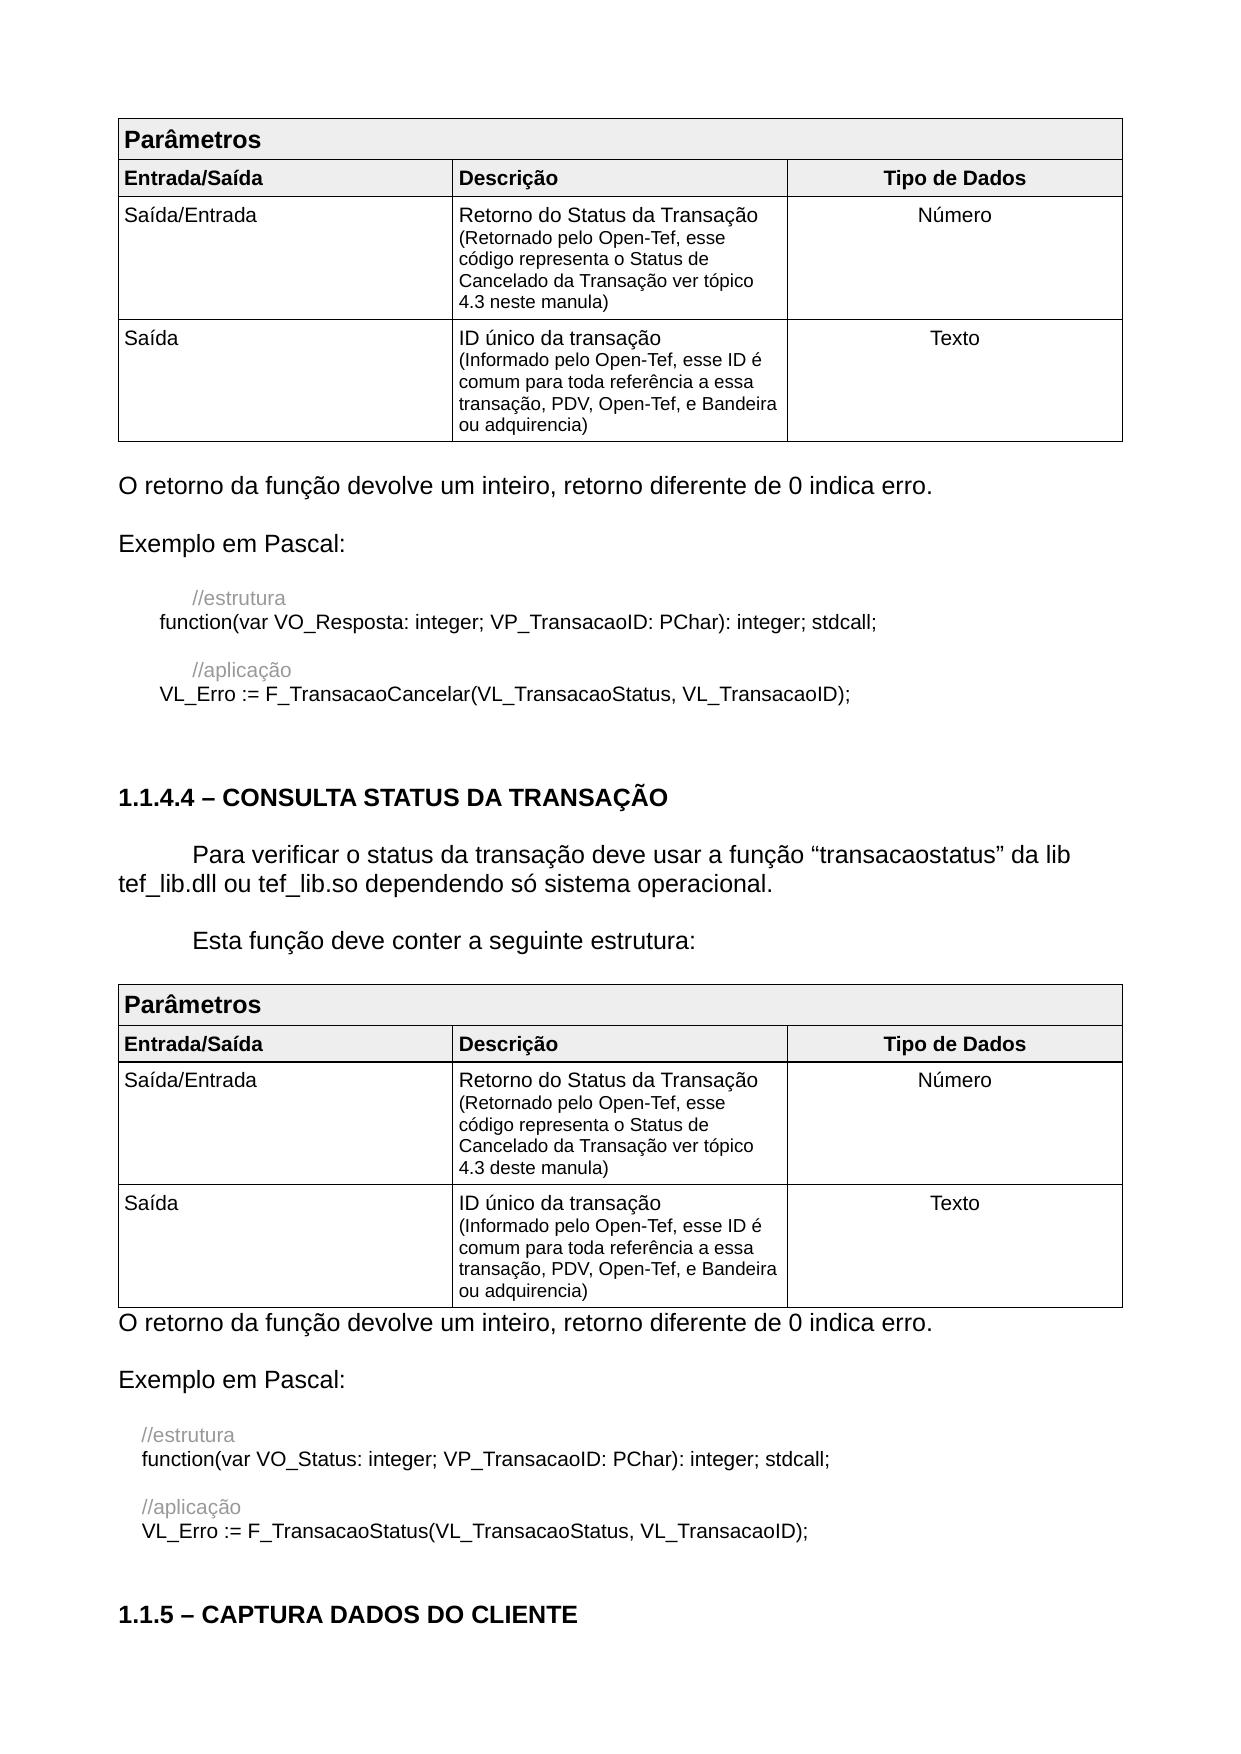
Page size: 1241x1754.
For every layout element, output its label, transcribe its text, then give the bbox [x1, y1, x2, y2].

text //aplicação [118, 1495, 1122, 1519]
table_cell Número [788, 1063, 1122, 1184]
text Exemplo em Pascal: [118, 528, 1122, 557]
table_cell ID único da transação (Informado pelo Open-Tef, esse ID é comum para toda referência a essa transação, PDV, Open-Tef, e Bandeira ou adquirencia) [453, 1185, 787, 1307]
text VL_Erro := F_TransacaoCancelar(VL_TransacaoStatus, VL_TransacaoID); [118, 682, 1122, 706]
table_cell Descrição [453, 1026, 787, 1061]
table_cell Saída [119, 320, 452, 441]
table_cell Tipo de Dados [788, 1026, 1122, 1061]
table_cell Número [788, 197, 1122, 318]
table_header Parâmetros [119, 119, 1122, 159]
text O retorno da função devolve um inteiro, retorno diferente de 0 indica erro. [118, 1308, 1122, 1337]
table_cell Saída [119, 1185, 452, 1307]
text Para verificar o status da transação deve usar a função “transacaostatus” da lib tef_lib.dll ou tef_lib.so dependendo só sistema operacional. [118, 840, 1122, 897]
text //estrutura [118, 1423, 1122, 1447]
text VL_Erro := F_TransacaoStatus(VL_TransacaoStatus, VL_TransacaoID); [118, 1519, 1122, 1543]
table_cell Descrição [453, 160, 787, 196]
table_cell Saída/Entrada [119, 1063, 452, 1184]
text 1.1.4.4 – CONSULTA STATUS DA TRANSAÇÃO [118, 782, 1122, 811]
table_cell Texto [788, 320, 1122, 441]
table_cell Texto [788, 1185, 1122, 1307]
text 1.1.5 – CAPTURA DADOS DO CLIENTE [118, 1600, 1122, 1629]
table_cell Saída/Entrada [119, 197, 452, 318]
table_cell Entrada/Saída [119, 160, 452, 196]
text //aplicação [118, 658, 1122, 682]
table_cell Entrada/Saída [119, 1026, 452, 1061]
table_header Parâmetros [119, 985, 1122, 1025]
text function(var VO_Status: integer; VP_TransacaoID: PChar): integer; stdcall; [118, 1447, 1122, 1471]
table_cell Retorno do Status da Transação (Retornado pelo Open-Tef, esse código representa o Status de Cancelado da Transação ver tópico 4.3 neste manula) [453, 197, 787, 318]
text Exemplo em Pascal: [118, 1365, 1122, 1394]
table_cell Tipo de Dados [788, 160, 1122, 196]
text function(var VO_Resposta: integer; VP_TransacaoID: PChar): integer; stdcall; [118, 610, 1122, 634]
table_cell ID único da transação (Informado pelo Open-Tef, esse ID é comum para toda referência a essa transação, PDV, Open-Tef, e Bandeira ou adquirencia) [453, 320, 787, 441]
text Esta função deve conter a seguinte estrutura: [118, 926, 1122, 955]
table_cell Retorno do Status da Transação (Retornado pelo Open-Tef, esse código representa o Status de Cancelado da Transação ver tópico 4.3 deste manula) [453, 1063, 787, 1184]
text //estrutura [118, 586, 1122, 610]
text O retorno da função devolve um inteiro, retorno diferente de 0 indica erro. [118, 471, 1122, 500]
